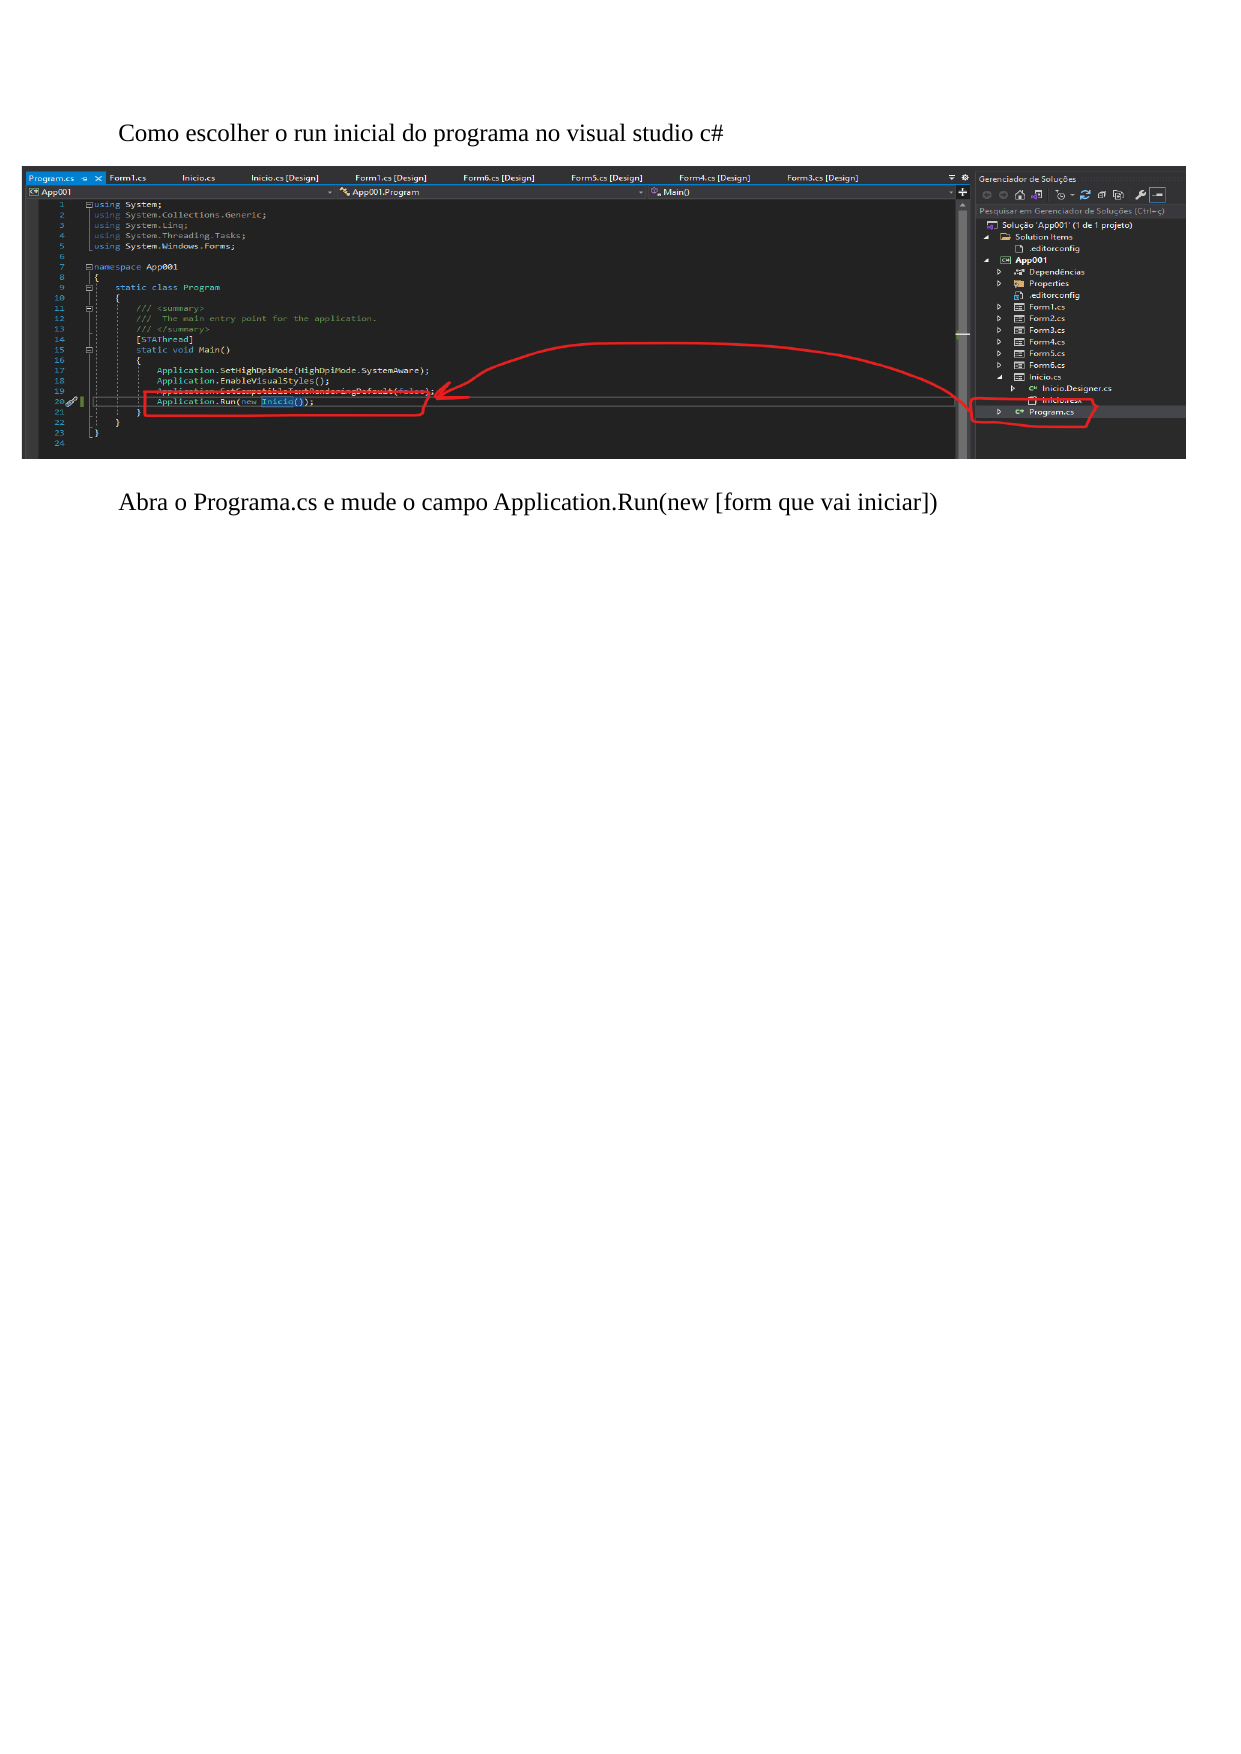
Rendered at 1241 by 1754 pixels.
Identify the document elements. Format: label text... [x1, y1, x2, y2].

picture [21, 166, 1186, 459]
text Abra o Programa.cs e mude o campo Application.Run(new [form que vai iniciar]) [118, 487, 1122, 516]
text Como escolher o run inicial do programa no visual studio c# [118, 118, 1122, 147]
